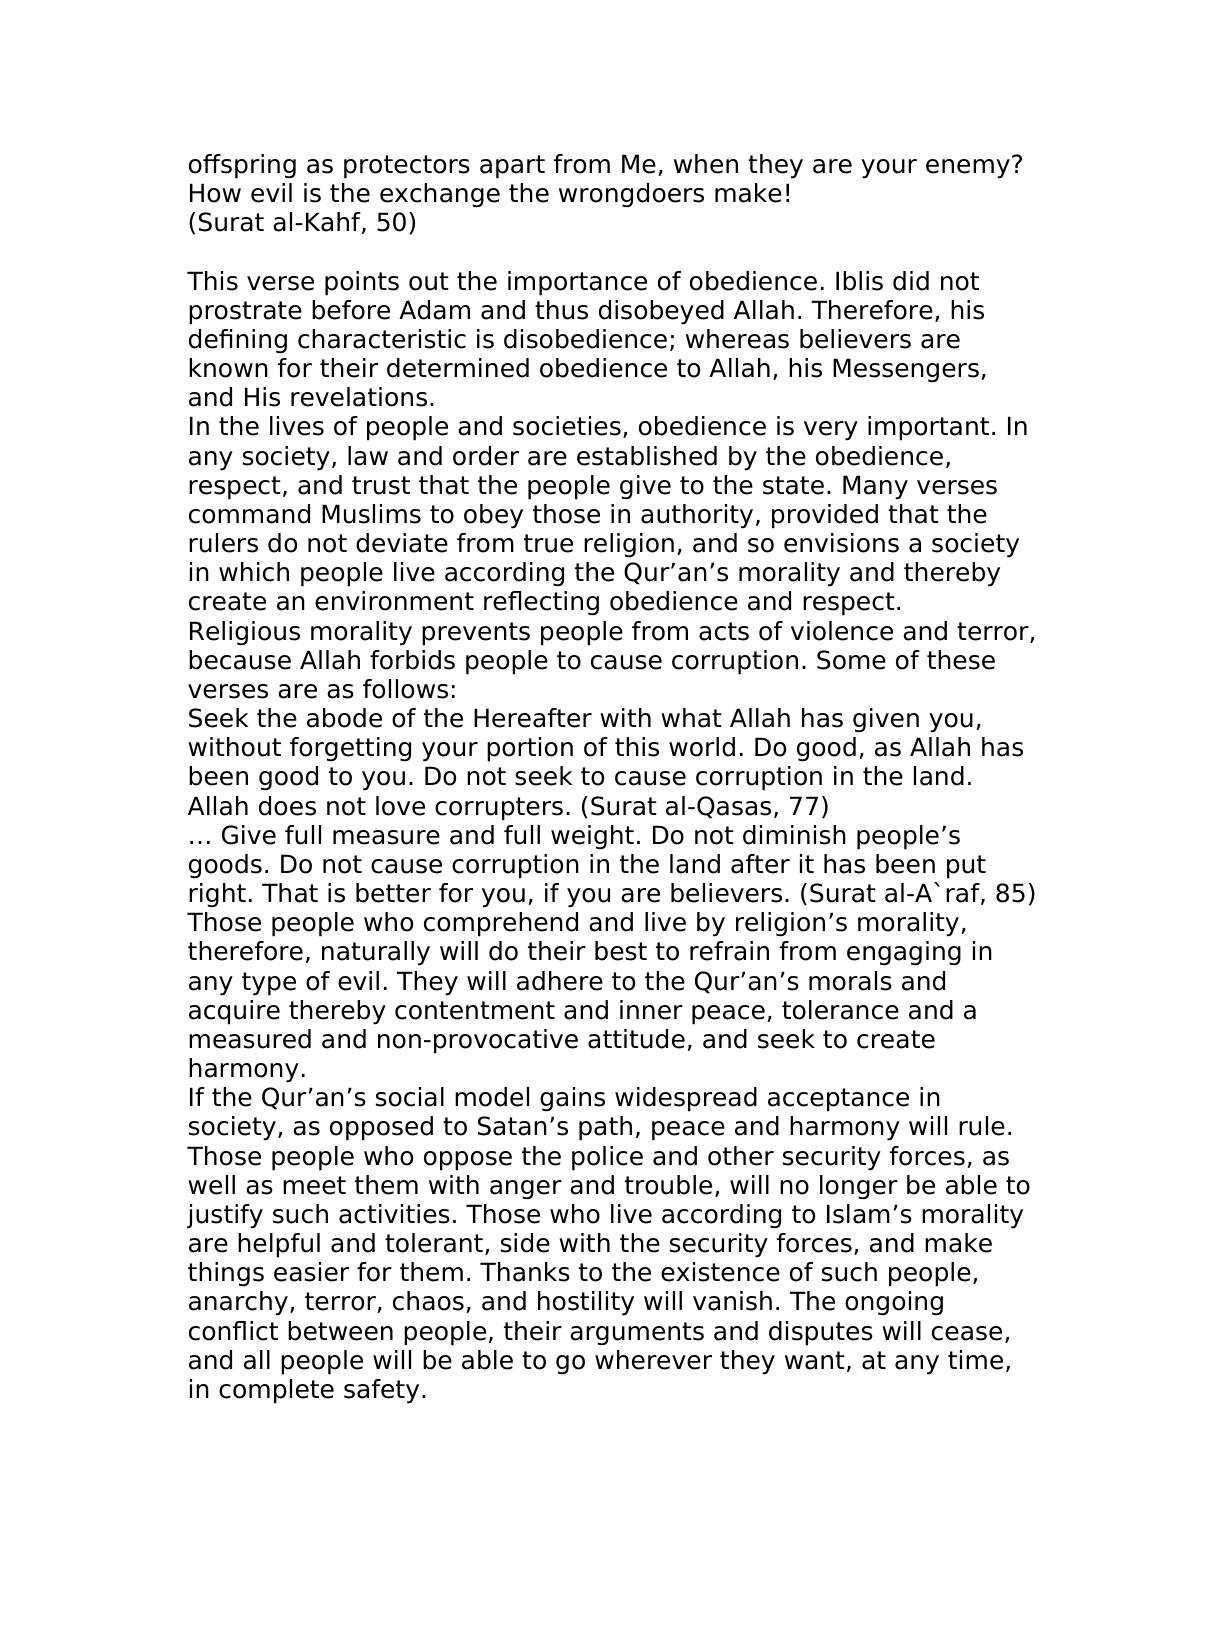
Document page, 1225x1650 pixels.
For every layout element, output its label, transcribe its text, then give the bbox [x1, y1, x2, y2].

text Religious morality prevents people from acts of violence and terror, because Allah forbids people to cause corruption. Some of these verses are as follows: [187, 617, 1037, 704]
text … Give full measure and full weight. Do not diminish people’s goods. Do not cause corruption in the land after it has been put right. That is better for you, if you are believers. (Surat al-A`raf, 85) [187, 821, 1037, 908]
text In the lives of people and societies, obedience is very important. In any society, law and order are established by the obedience, respect, and trust that the people give to the state. Many verses command Muslims to obey those in authority, provided that the rulers do not deviate from true religion, and so envisions a society in which people live according the Qur’an’s morality and thereby create an environment reflecting obedience and respect. [187, 412, 1037, 617]
text (Surat al-Kahf, 50) [187, 208, 1037, 237]
text offspring as protectors apart from Me, when they are your enemy? How evil is the exchange the wrongdoers make! [187, 150, 1037, 208]
text Those people who comprehend and live by religion’s morality, therefore, naturally will do their best to refrain from engaging in any type of evil. They will adhere to the Qur’an’s morals and acquire thereby contentment and inner peace, tolerance and a measured and non-provocative attitude, and seek to create harmony. [187, 908, 1037, 1083]
text This verse points out the importance of obedience. Iblis did not prostrate before Adam and thus disobeyed Allah. Therefore, his defining characteristic is disobedience; whereas believers are known for their determined obedience to Allah, his Messengers, and His revelations. [187, 267, 1037, 412]
text If the Qur’an’s social model gains widespread acceptance in society, as opposed to Satan’s path, peace and harmony will rule. Those people who oppose the police and other security forces, as well as meet them with anger and trouble, will no longer be able to justify such activities. Those who live according to Islam’s morality are helpful and tolerant, side with the security forces, and make things easier for them. Thanks to the existence of such people, anarchy, terror, chaos, and hostility will vanish. The ongoing conflict between people, their arguments and disputes will cease, and all people will be able to go wherever they want, at any time, in complete safety. [187, 1083, 1037, 1404]
text Seek the abode of the Hereafter with what Allah has given you, without forgetting your portion of this world. Do good, as Allah has been good to you. Do not seek to cause corruption in the land. Allah does not love corrupters. (Surat al-Qasas, 77) [187, 704, 1037, 821]
